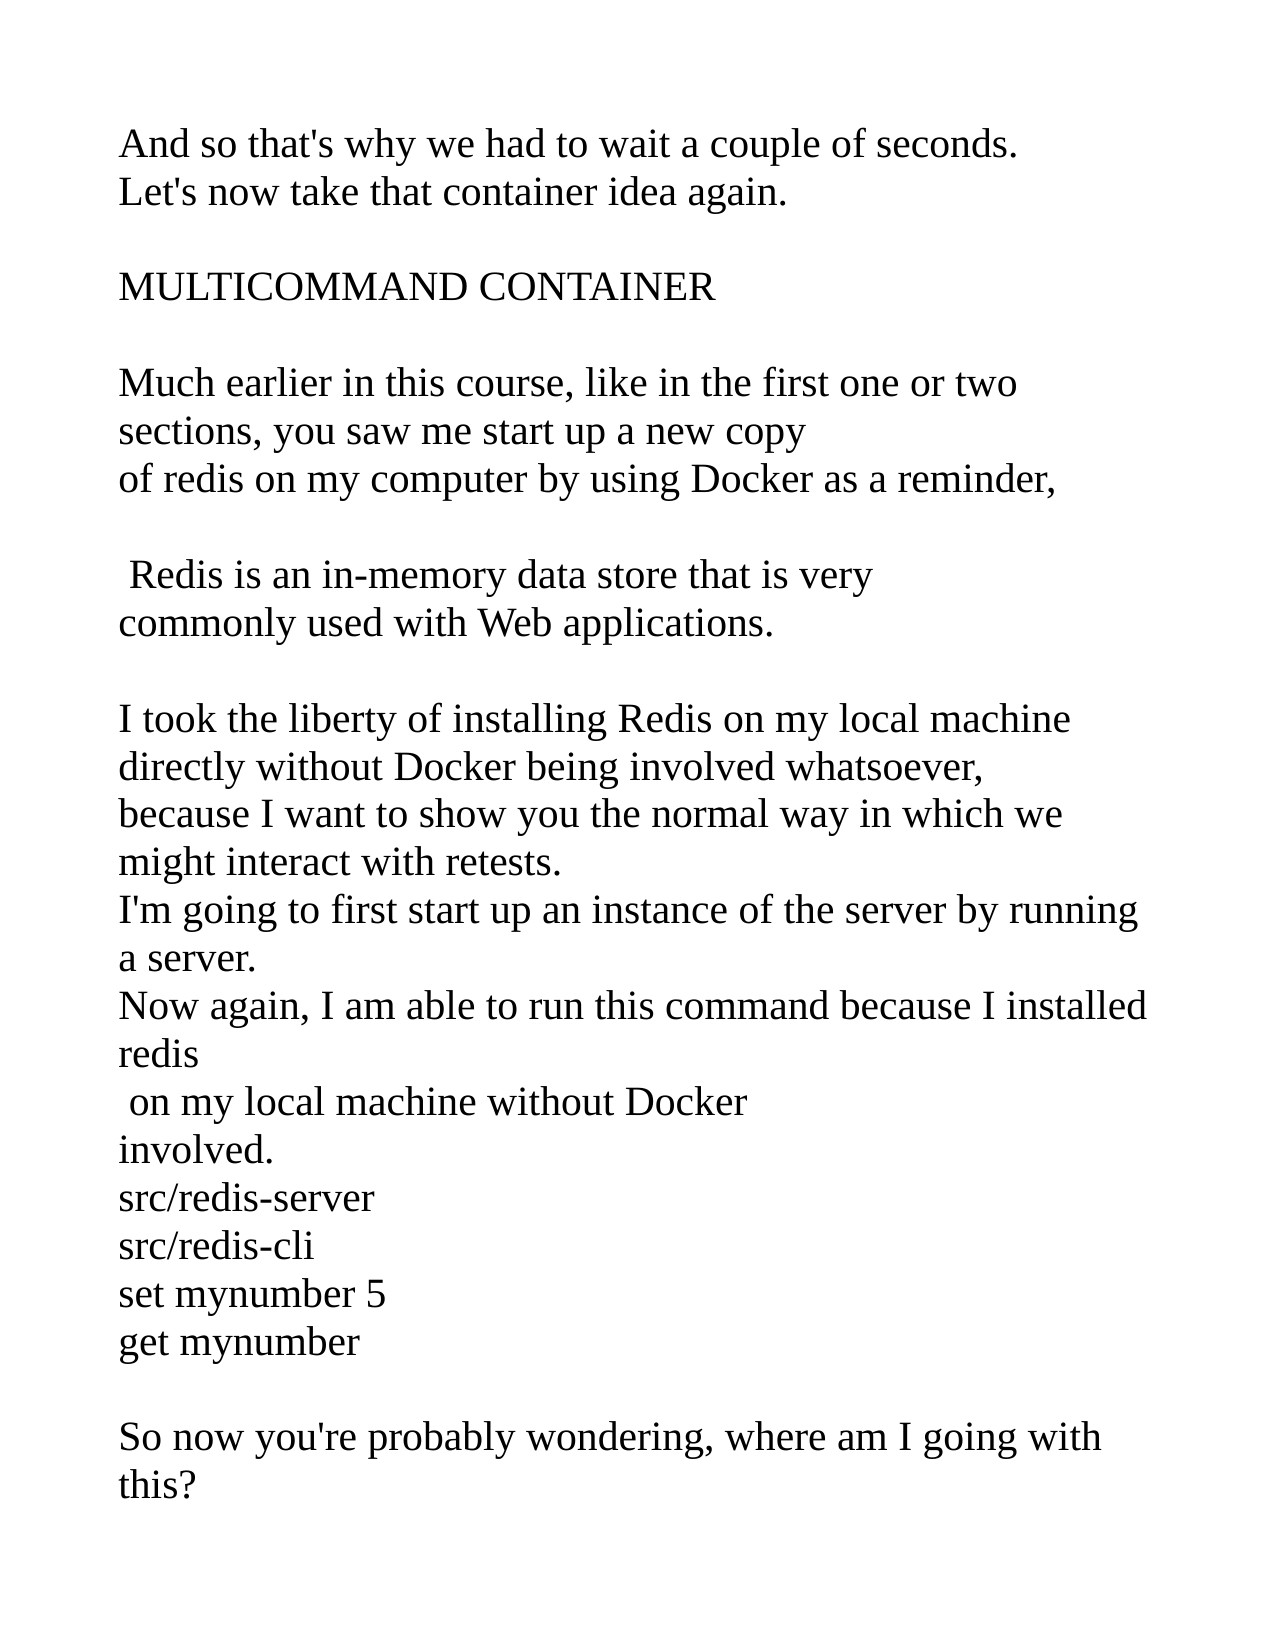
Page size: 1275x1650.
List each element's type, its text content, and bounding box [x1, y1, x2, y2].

text Let's now take that container idea again. [118, 166, 1157, 214]
text So now you're probably wondering, where am I going with this? [118, 1412, 1157, 1508]
text involved. [118, 1124, 1157, 1172]
text src/redis-server [118, 1172, 1157, 1220]
text Now again, I am able to run this command because I installed redis [118, 981, 1157, 1076]
text of redis on my computer by using Docker as a reminder, [118, 453, 1157, 501]
text src/redis-cli [118, 1220, 1157, 1268]
text on my local machine without Docker [118, 1076, 1157, 1124]
text I'm going to first start up an instance of the server by running a server. [118, 885, 1157, 981]
text because I want to show you the normal way in which we might interact with retests. [118, 789, 1157, 885]
text And so that's why we had to wait a couple of seconds. [118, 118, 1157, 166]
text I took the liberty of installing Redis on my local machine directly without Docker being involved whatsoever, [118, 693, 1157, 789]
text commonly used with Web applications. [118, 597, 1157, 645]
text set mynumber 5 [118, 1268, 1157, 1316]
text Much earlier in this course, like in the first one or two sections, you saw me start up a new copy [118, 358, 1157, 453]
text MULTICOMMAND CONTAINER [118, 262, 1157, 310]
text get mynumber [118, 1316, 1157, 1364]
text Redis is an in-memory data store that is very [118, 549, 1157, 597]
